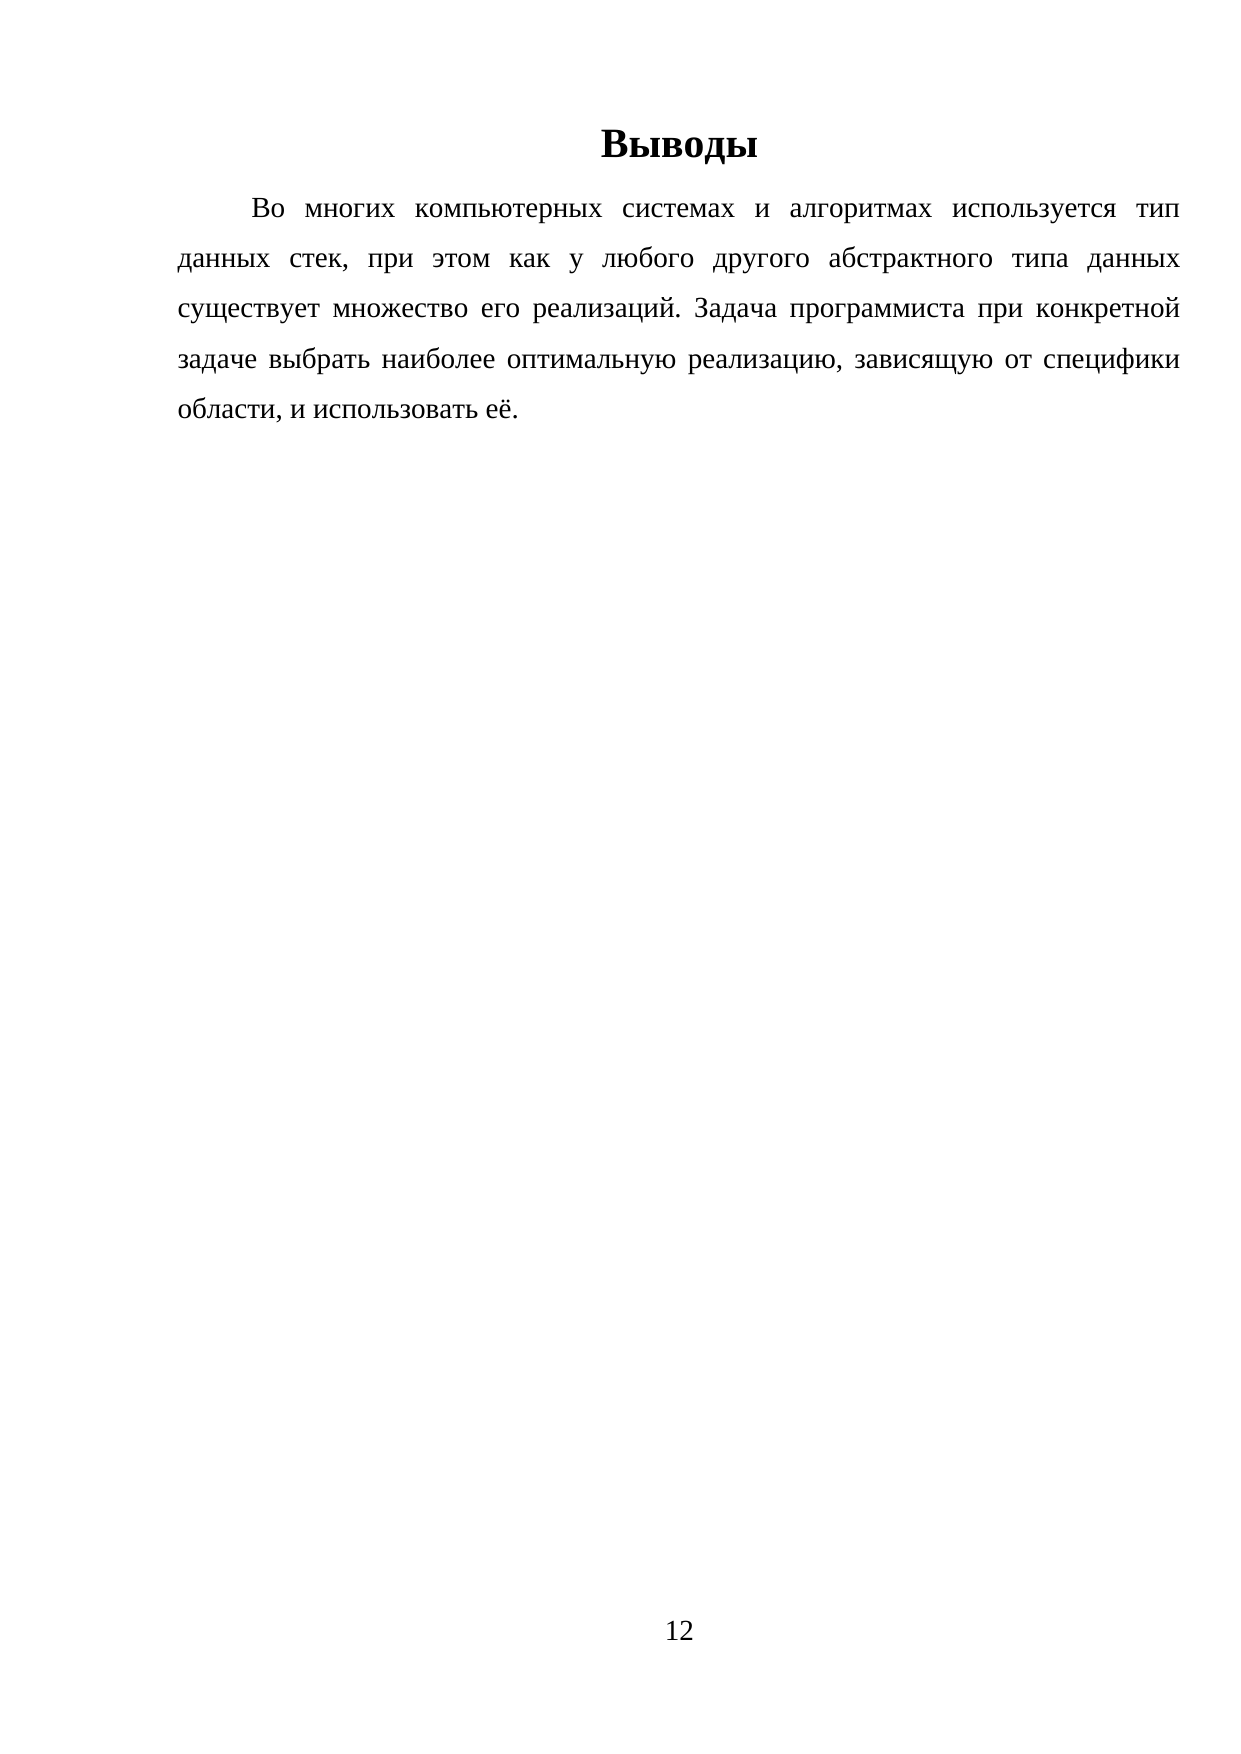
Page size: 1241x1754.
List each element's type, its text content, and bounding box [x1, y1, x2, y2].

subtitle Выводы [177, 118, 1181, 166]
text Во многих компьютерных системах и алгоритмах используется тип данных стек, при этом как у любого другого абстрактного типа данных существует множество его реализаций. Задача программиста при конкретной задаче выбрать наиболее оптимальную реализацию, зависящую от специфики области, и использовать её. [177, 190, 1181, 425]
